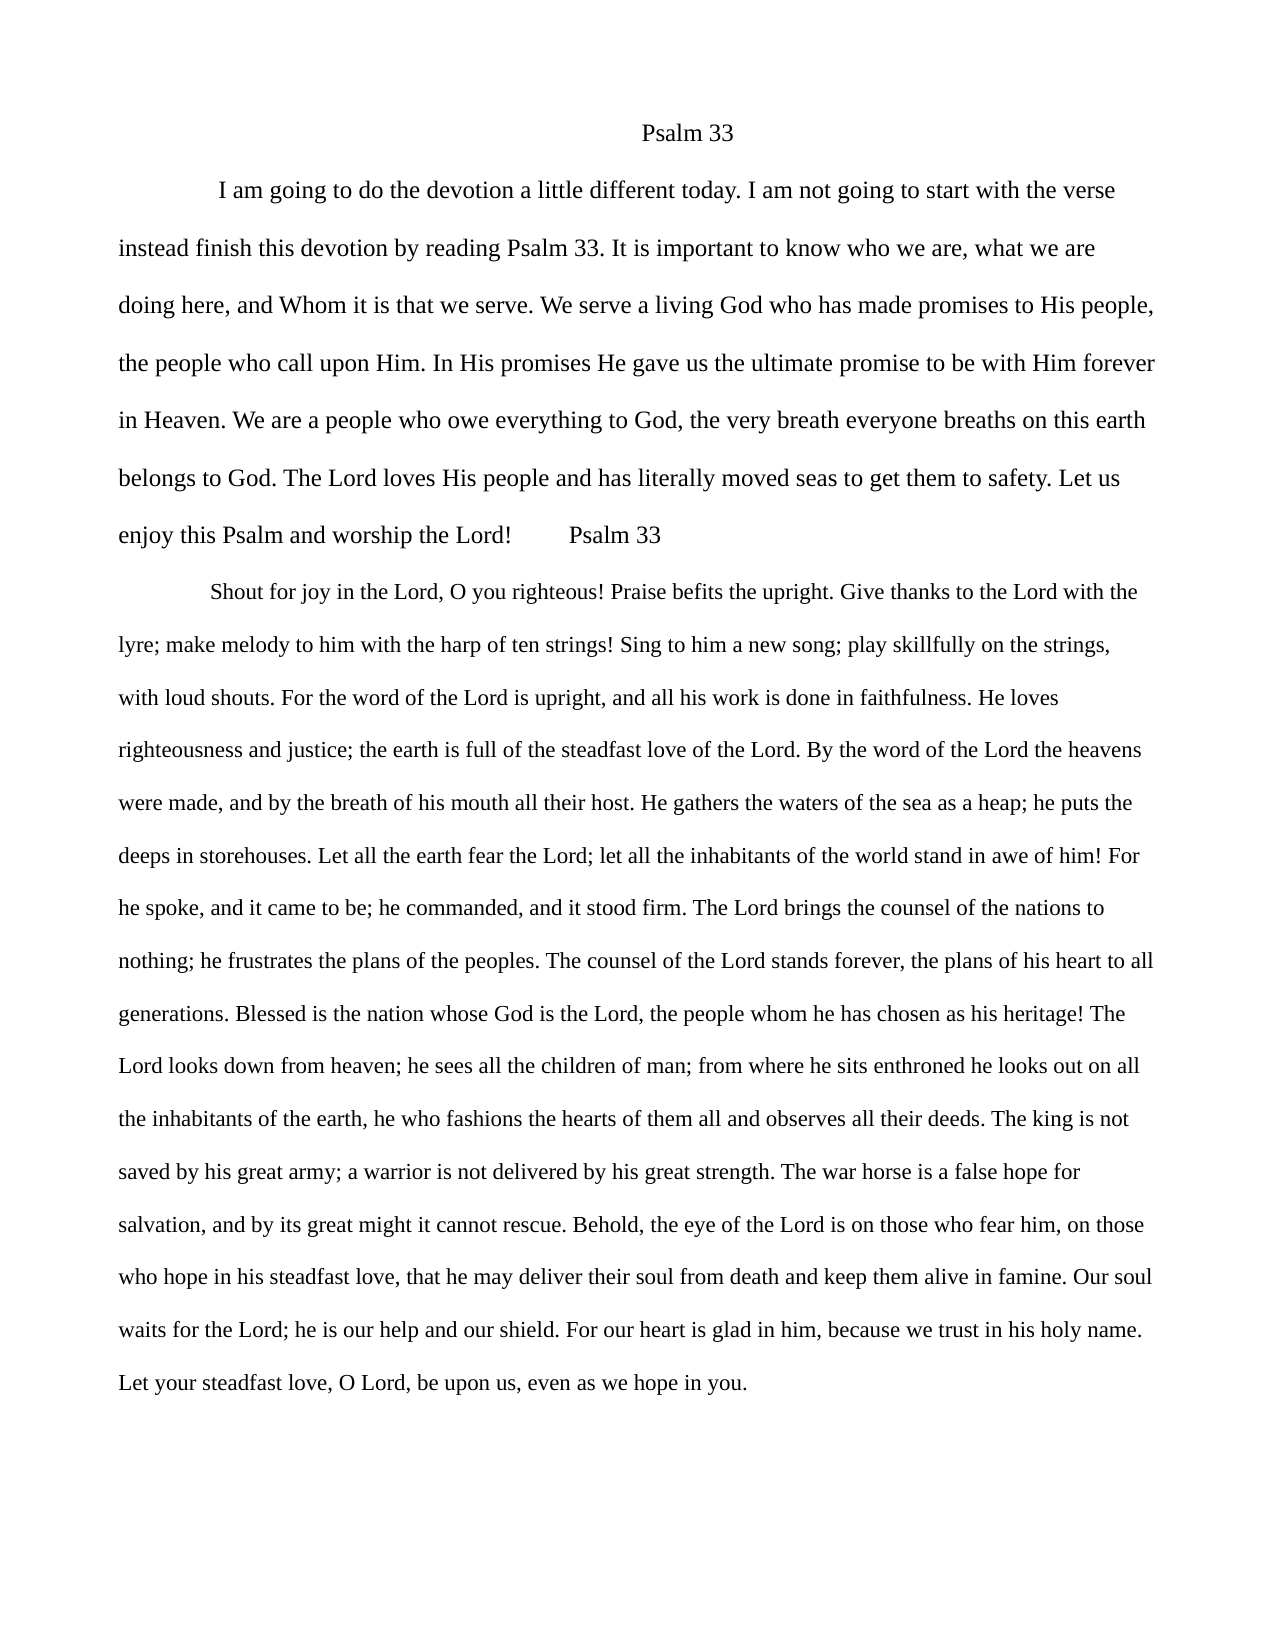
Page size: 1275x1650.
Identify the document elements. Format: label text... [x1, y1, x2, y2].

text I am going to do the devotion a little different today. I am not going to start with the verse instead finish this devotion by reading Psalm 33. It is important to know who we are, what we are doing here, and Whom it is that we serve. We serve a living God who has made promises to His people, the people who call upon Him. In His promises He gave us the ultimate promise to be with Him forever in Heaven. We are a people who owe everything to God, the very breath everyone breaths on this earth belongs to God. The Lord loves His people and has literally moved seas to get them to safety. Let us enjoy this Psalm and worship the Lord! Psalm 33 [118, 176, 1157, 549]
text Psalm 33 [118, 118, 1157, 147]
text Shout for joy in the Lord, O you righteous! Praise befits the upright. Give thanks to the Lord with the lyre; make melody to him with the harp of ten strings! Sing to him a new song; play skillfully on the strings, with loud shouts. For the word of the Lord is upright, and all his work is done in faithfulness. He loves righteousness and justice; the earth is full of the steadfast love of the Lord. By the word of the Lord the heavens were made, and by the breath of his mouth all their host. He gathers the waters of the sea as a heap; he puts the deeps in storehouses. Let all the earth fear the Lord; let all the inhabitants of the world stand in awe of him! For he spoke, and it came to be; he commanded, and it stood firm. The Lord brings the counsel of the nations to nothing; he frustrates the plans of the peoples. The counsel of the Lord stands forever, the plans of his heart to all generations. Blessed is the nation whose God is the Lord, the people whom he has chosen as his heritage! The Lord looks down from heaven; he sees all the children of man; from where he sits enthroned he looks out on all the inhabitants of the earth, he who fashions the hearts of them all and observes all their deeds. The king is not saved by his great army; a warrior is not delivered by his great strength. The war horse is a false hope for salvation, and by its great might it cannot rescue. Behold, the eye of the Lord is on those who fear him, on those who hope in his steadfast love, that he may deliver their soul from death and keep them alive in famine. Our soul waits for the Lord; he is our help and our shield. For our heart is glad in him, because we trust in his holy name. Let your steadfast love, O Lord, be upon us, even as we hope in you. [118, 578, 1157, 1395]
